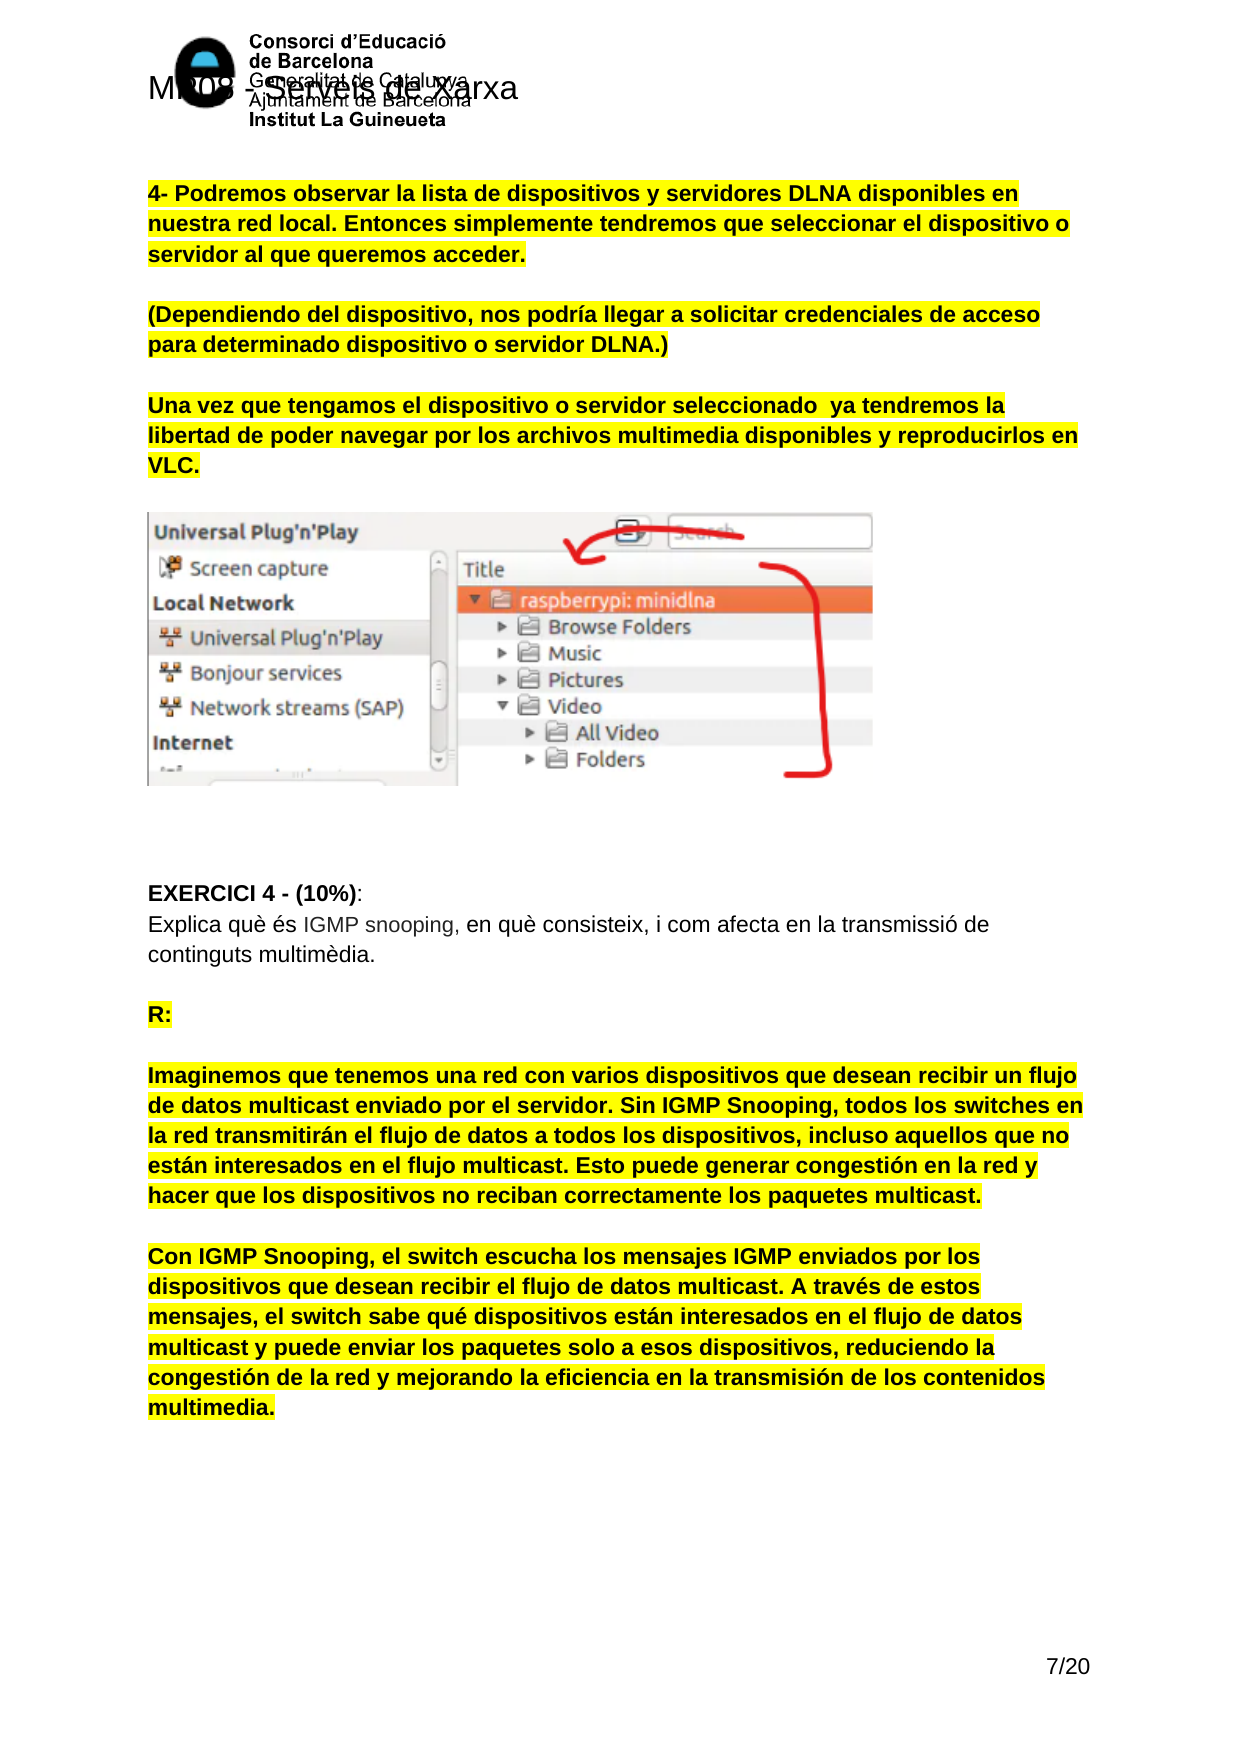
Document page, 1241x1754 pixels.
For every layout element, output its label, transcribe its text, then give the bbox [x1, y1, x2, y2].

text EXERCICI 4 - (10%): [148, 880, 1090, 907]
text Explica què és IGMP snooping, en què consisteix, i com afecta en la transmissió de continguts multimèdia. [148, 911, 1090, 967]
text Con IGMP Snooping, el switch escucha los mensajes IGMP enviados por los dispositivos que desean recibir el flujo de datos multicast. A través de estos mensajes, el switch sabe qué dispositivos están interesados en el flujo de datos multicast y puede enviar los paquetes solo a esos dispositivos, reduciendo la congestión de la red y mejorando la eficiencia en la transmisión de los contenidos multimedia. [148, 1243, 1090, 1420]
text 4- Podremos observar la lista de dispositivos y servidores DLNA disponibles en nuestra red local. Entonces simplemente tendremos que seleccionar el dispositivo o servidor al que queremos acceder. [148, 180, 1090, 267]
picture [147, 512, 873, 786]
text R: [148, 1001, 1090, 1028]
text Imaginemos que tenemos una red con varios dispositivos que desean recibir un flujo de datos multicast enviado por el servidor. Sin IGMP Snooping, todos los switches en la red transmitirán el flujo de datos a todos los dispositivos, incluso aquellos que no están interesados en el flujo multicast. Esto puede generar congestión en la red y hacer que los dispositivos no reciban correctamente los paquetes multicast. [148, 1062, 1090, 1209]
text Una vez que tengamos el dispositivo o servidor seleccionado ya tendremos la libertad de poder navegar por los archivos multimedia disponibles y reproducirlos en VLC. [148, 392, 1090, 478]
text (Dependiendo del dispositivo, nos podría llegar a solicitar credenciales de acceso para determinado dispositivo o servidor DLNA.) [148, 301, 1090, 358]
picture [166, 18, 481, 140]
